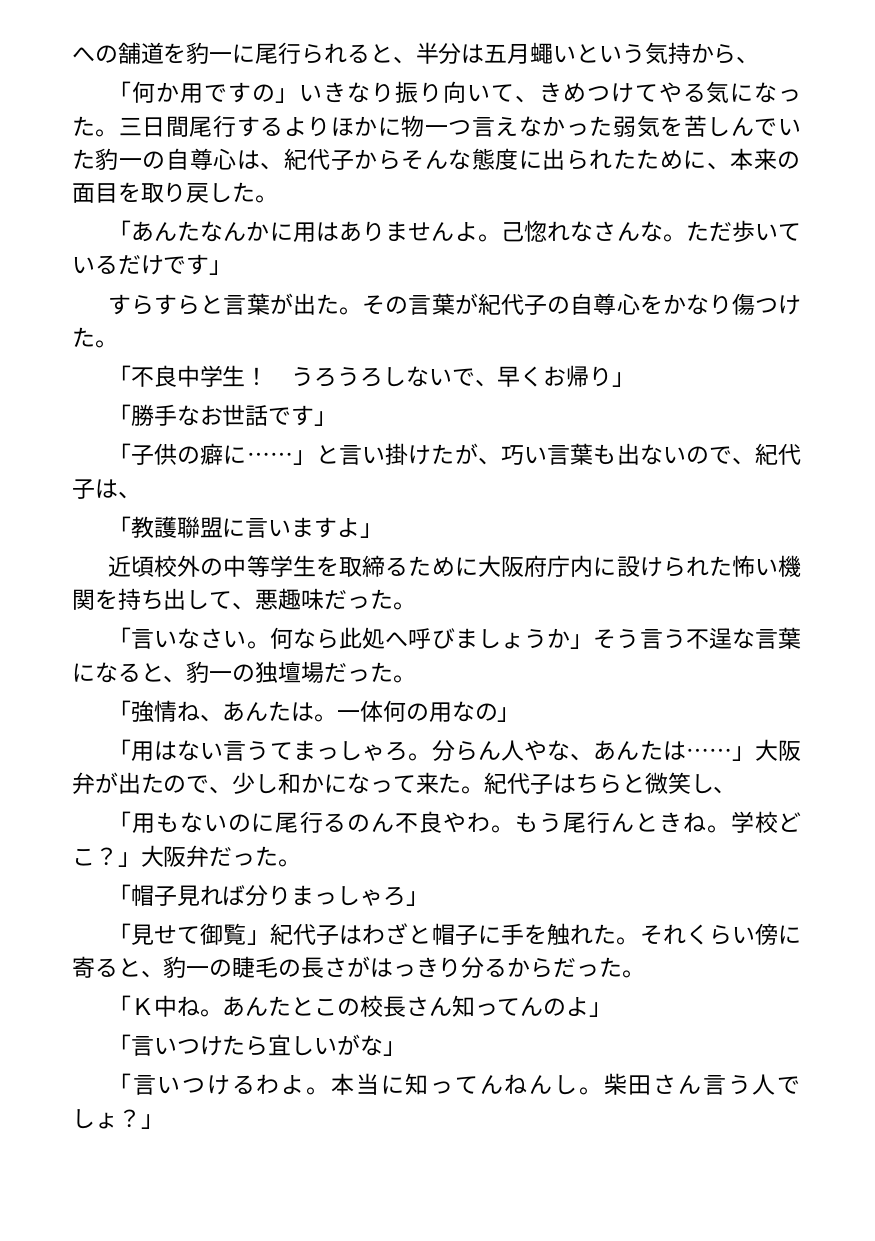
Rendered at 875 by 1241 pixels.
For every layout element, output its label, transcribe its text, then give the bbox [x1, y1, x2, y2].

text 「何か用ですの」いきなり振り向いて、きめつけてやる気になった。三日間尾行するよりほかに物一つ言えなかった弱気を苦しんでいた豹一の自尊心は、紀代子からそんな態度に出られたために、本来の面目を取り戻した。 [72, 75, 802, 208]
text 「Ｋ中ね。あんたとこの校長さん知ってんのよ」 [72, 989, 802, 1022]
text 「子供の癖に……」と言い掛けたが、巧い言葉も出ないので、紀代子は、 [72, 437, 802, 504]
text 「言いつけたら宜しいがな」 [72, 1028, 802, 1061]
text 「見せて御覧」紀代子はわざと帽子に手を触れた。それくらい傍に寄ると、豹一の睫毛の長さがはっきり分るからだった。 [72, 917, 802, 983]
text すらすらと言葉が出た。その言葉が紀代子の自尊心をかなり傷つけた。 [72, 286, 802, 353]
text への舗道を豹一に尾行られると、半分は五月蠅いという気持から、 [72, 36, 802, 69]
text 「帽子見れば分りまっしゃろ」 [72, 877, 802, 911]
text 近頃校外の中等学生を取締るために大阪府庁内に設けられた怖い機関を持ち出して、悪趣味だった。 [72, 549, 802, 615]
text 「強情ね、あんたは。一体何の用なの」 [72, 693, 802, 727]
text 「あんたなんかに用はありませんよ。己惚れなさんな。ただ歩いているだけです」 [72, 214, 802, 281]
text 「用はない言うてまっしゃろ。分らん人やな、あんたは……」大阪弁が出たので、少し和かになって来た。紀代子はちらと微笑し、 [72, 733, 802, 799]
text 「勝手なお世話です」 [72, 398, 802, 431]
text 「言いなさい。何なら此処へ呼びましょうか」そう言う不逞な言葉になると、豹一の独壇場だった。 [72, 621, 802, 688]
text 「教護聯盟に言いますよ」 [72, 509, 802, 543]
text 「言いつけるわよ。本当に知ってんねんし。柴田さん言う人でしょ？」 [72, 1067, 802, 1134]
text 「用もないのに尾行るのん不良やわ。もう尾行んときね。学校どこ？」大阪弁だった。 [72, 805, 802, 872]
text 「不良中学生！ うろうろしないで、早くお帰り」 [72, 359, 802, 392]
